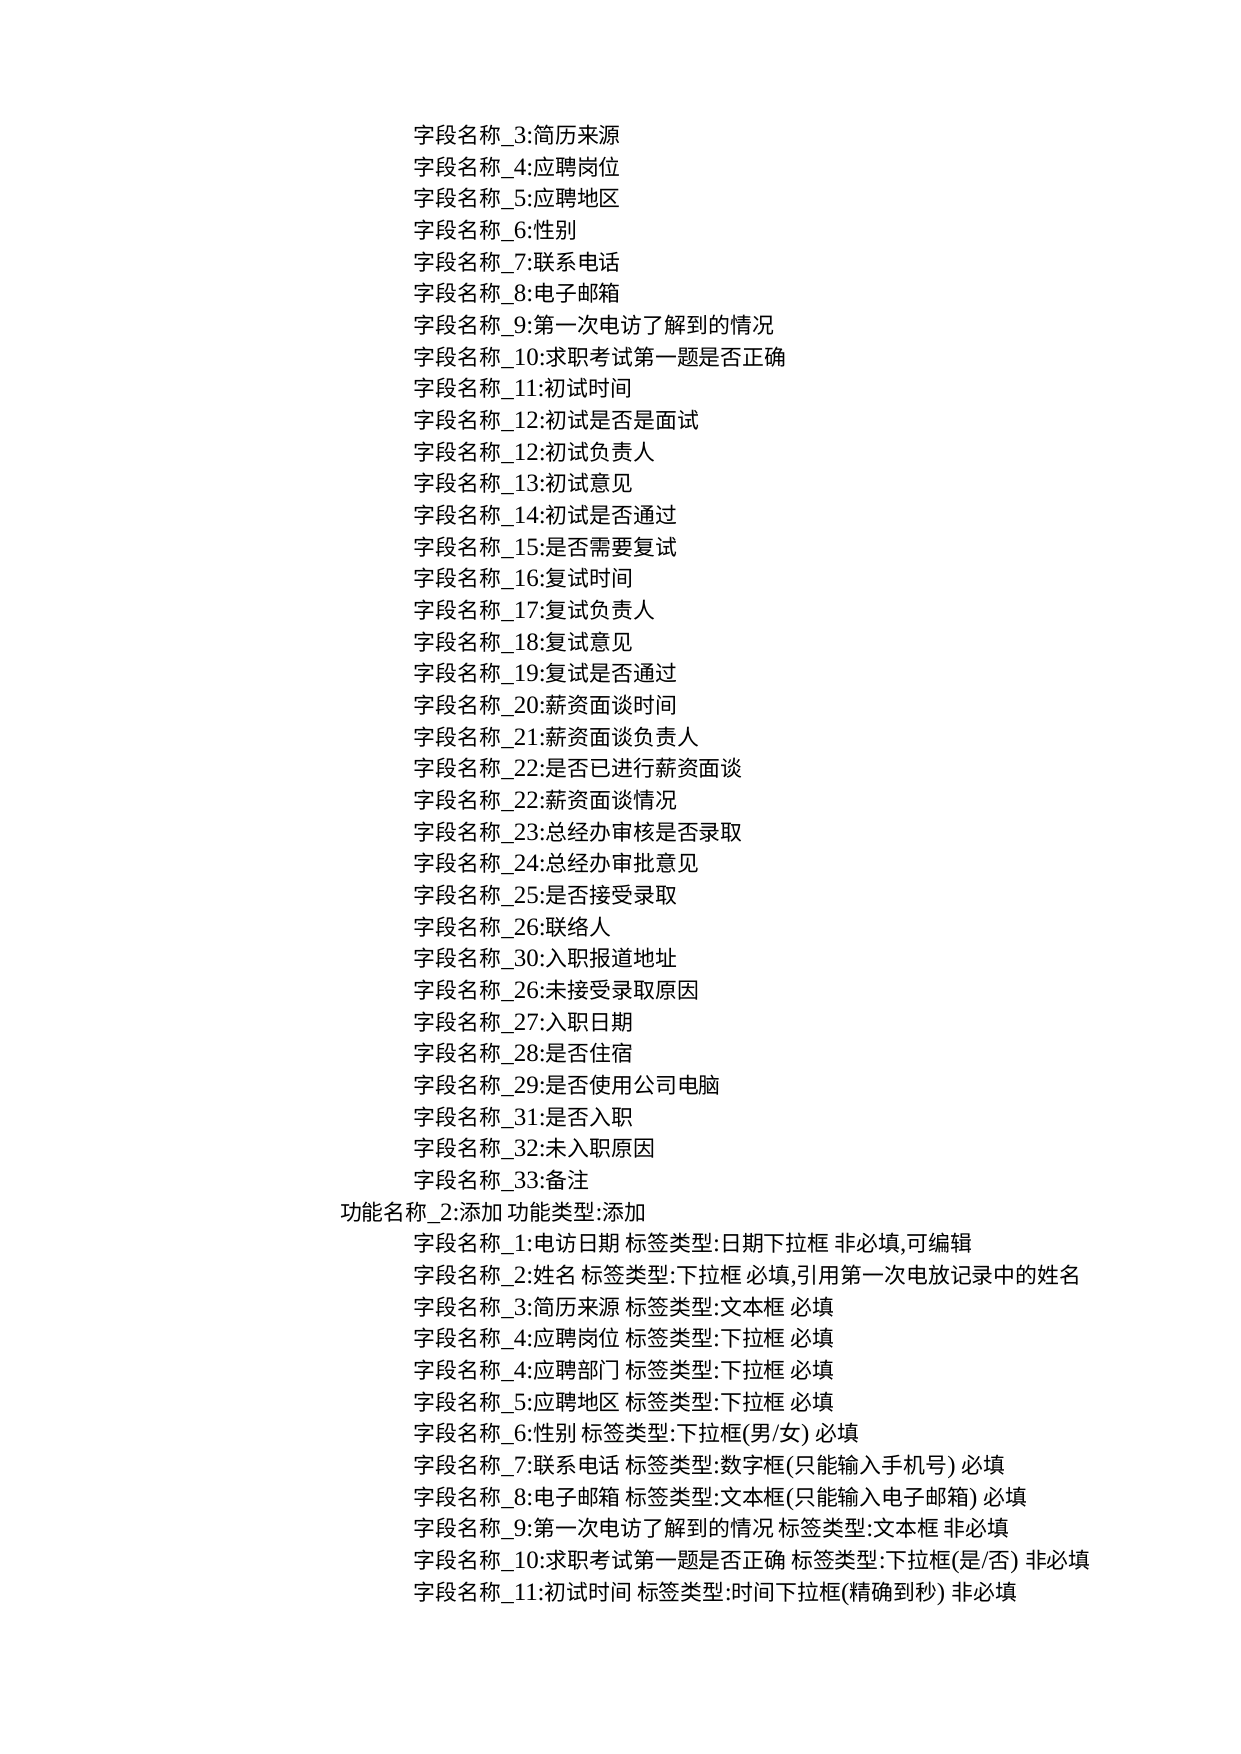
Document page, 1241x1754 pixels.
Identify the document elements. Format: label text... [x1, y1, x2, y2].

text 字段名称_9:第一次电访了解到的情况 [118, 308, 1122, 340]
text 字段名称_14:初试是否通过 [118, 498, 1122, 530]
text 字段名称_23:总经办审核是否录取 [118, 815, 1122, 846]
text 字段名称_28:是否住宿 [118, 1036, 1122, 1068]
text 字段名称_11:初试时间 [118, 371, 1122, 403]
text 字段名称_7:联系电话 [118, 245, 1122, 276]
text 字段名称_10:求职考试第一题是否正确 标签类型:下拉框(是/否) 非必填 [118, 1543, 1122, 1575]
text 字段名称_21:薪资面谈负责人 [118, 720, 1122, 751]
text 字段名称_24:总经办审批意见 [118, 846, 1122, 878]
text 字段名称_29:是否使用公司电脑 [118, 1068, 1122, 1100]
text 字段名称_9:第一次电访了解到的情况 标签类型:文本框 非必填 [118, 1511, 1122, 1543]
text 字段名称_3:简历来源 [118, 118, 1122, 150]
text 字段名称_3:简历来源 标签类型:文本框 必填 [118, 1290, 1122, 1321]
text 字段名称_25:是否接受录取 [118, 878, 1122, 910]
text 字段名称_12:初试负责人 [118, 435, 1122, 466]
text 字段名称_18:复试意见 [118, 625, 1122, 656]
text 字段名称_4:应聘部门 标签类型:下拉框 必填 [118, 1353, 1122, 1385]
text 字段名称_5:应聘地区 标签类型:下拉框 必填 [118, 1385, 1122, 1416]
text 字段名称_32:未入职原因 [118, 1131, 1122, 1163]
text 字段名称_31:是否入职 [118, 1100, 1122, 1131]
text 字段名称_5:应聘地区 [118, 181, 1122, 213]
text 字段名称_17:复试负责人 [118, 593, 1122, 625]
text 字段名称_15:是否需要复试 [118, 530, 1122, 561]
text 字段名称_6:性别 [118, 213, 1122, 245]
text 字段名称_4:应聘岗位 [118, 150, 1122, 181]
text 字段名称_19:复试是否通过 [118, 656, 1122, 688]
text 字段名称_22:薪资面谈情况 [118, 783, 1122, 815]
text 字段名称_27:入职日期 [118, 1005, 1122, 1036]
text 字段名称_33:备注 [118, 1163, 1122, 1195]
text 字段名称_2:姓名 标签类型:下拉框 必填,引用第一次电放记录中的姓名 [118, 1258, 1122, 1290]
text 字段名称_26:联络人 [118, 910, 1122, 941]
text 字段名称_10:求职考试第一题是否正确 [118, 340, 1122, 371]
text 字段名称_1:电访日期 标签类型:日期下拉框 非必填,可编辑 [118, 1226, 1122, 1258]
text 字段名称_11:初试时间 标签类型:时间下拉框(精确到秒) 非必填 [118, 1575, 1122, 1606]
text 字段名称_7:联系电话 标签类型:数字框(只能输入手机号) 必填 [118, 1448, 1122, 1480]
text 字段名称_22:是否已进行薪资面谈 [118, 751, 1122, 783]
text 字段名称_20:薪资面谈时间 [118, 688, 1122, 720]
text 功能名称_2:添加 功能类型:添加 [118, 1195, 1122, 1226]
text 字段名称_8:电子邮箱 标签类型:文本框(只能输入电子邮箱) 必填 [118, 1480, 1122, 1511]
text 字段名称_8:电子邮箱 [118, 276, 1122, 308]
text 字段名称_30:入职报道地址 [118, 941, 1122, 973]
text 字段名称_4:应聘岗位 标签类型:下拉框 必填 [118, 1321, 1122, 1353]
text 字段名称_12:初试是否是面试 [118, 403, 1122, 435]
text 字段名称_16:复试时间 [118, 561, 1122, 593]
text 字段名称_26:未接受录取原因 [118, 973, 1122, 1005]
text 字段名称_13:初试意见 [118, 466, 1122, 498]
text 字段名称_6:性别 标签类型:下拉框(男/女) 必填 [118, 1416, 1122, 1448]
